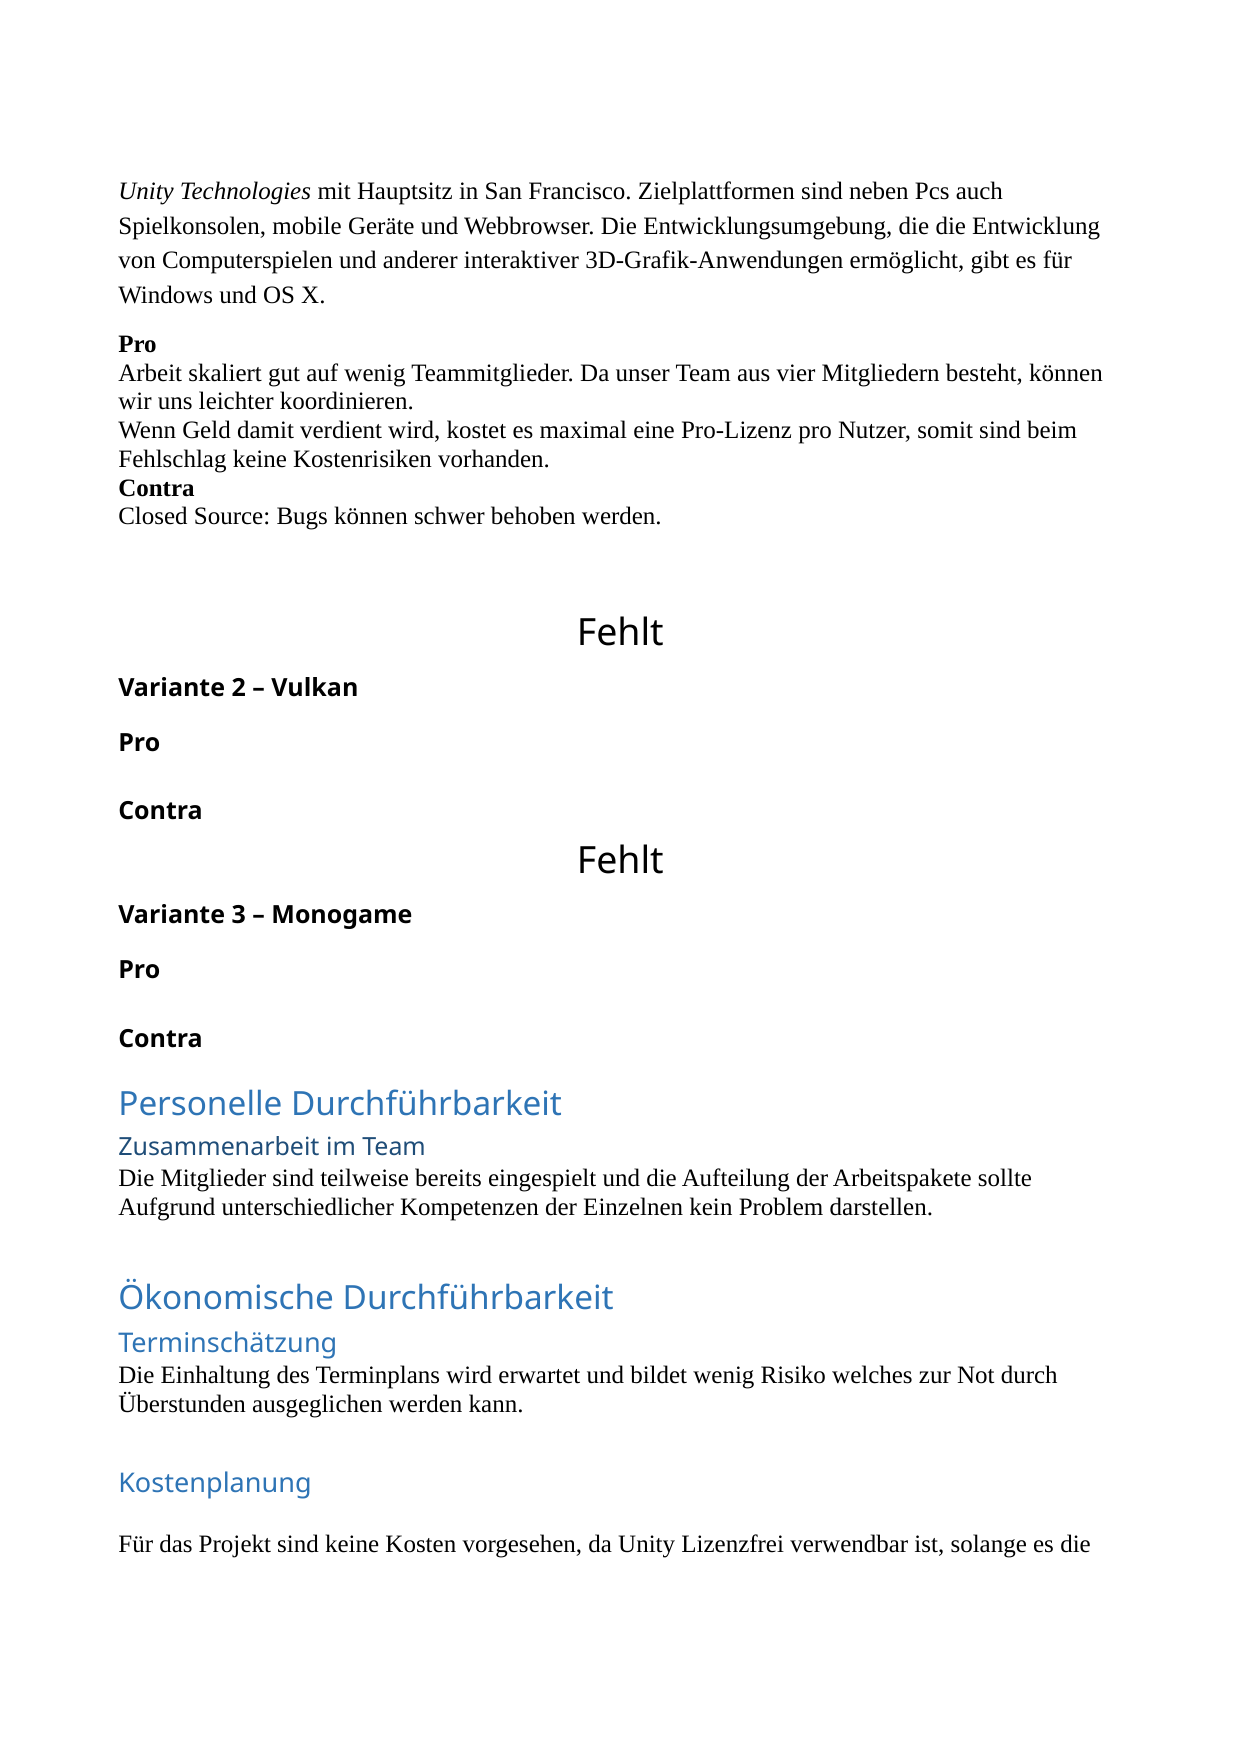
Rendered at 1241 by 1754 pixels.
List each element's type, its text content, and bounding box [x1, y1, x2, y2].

text Wenn Geld damit verdient wird, kostet es maximal eine Pro-Lizenz pro Nutzer, somit sind beim Fehlschlag keine Kostenrisiken vorhanden. [118, 415, 1122, 473]
text Pro [118, 725, 1122, 759]
subtitle Zusammenarbeit im Team [118, 1129, 1122, 1163]
text Variante 2 – Vulkan [118, 669, 1122, 703]
text Die Mitglieder sind teilweise bereits eingespielt und die Aufteilung der Arbeitspakete sollte Aufgrund unterschiedlicher Kompetenzen der Einzelnen kein Problem darstellen. [118, 1163, 1122, 1220]
text Pro [118, 952, 1122, 986]
text Contra [118, 1020, 1122, 1054]
text Arbeit skaliert gut auf wenig Teammitglieder. Da unser Team aus vier Mitgliedern besteht, können wir uns leichter koordinieren. [118, 358, 1122, 415]
subtitle Terminschätzung [118, 1324, 1122, 1361]
subtitle Ökonomische Durchführbarkeit [118, 1274, 1122, 1319]
text Für das Projekt sind keine Kosten vorgesehen, da Unity Lizenzfrei verwendbar ist, solange es die [118, 1529, 1122, 1558]
subtitle Personelle Durchführbarkeit [118, 1079, 1122, 1125]
text Closed Source: Bugs können schwer behoben werden. [118, 501, 1122, 530]
text Contra [118, 793, 1122, 827]
text Die Einhaltung des Terminplans wird erwartet und bildet wenig Risiko welches zur Not durch Überstunden ausgeglichen werden kann. [118, 1361, 1122, 1418]
text Pro [118, 329, 1122, 358]
subtitle Kostenplanung [118, 1463, 1122, 1500]
subtitle Fehlt [118, 606, 1122, 657]
subtitle Fehlt [118, 833, 1122, 884]
text Contra [118, 473, 1122, 501]
text Variante 3 – Monogame [118, 897, 1122, 931]
text Unity Technologies mit Hauptsitz in San Francisco. Zielplattformen sind neben Pcs auch Spielkonsolen, mobile Geräte und Webbrowser. Die Entwicklungsumgebung, die die Entwicklung von Computerspielen und anderer interaktiver 3D-Grafik-Anwendungen ermöglicht, gibt es für Windows und OS X. [118, 176, 1122, 308]
